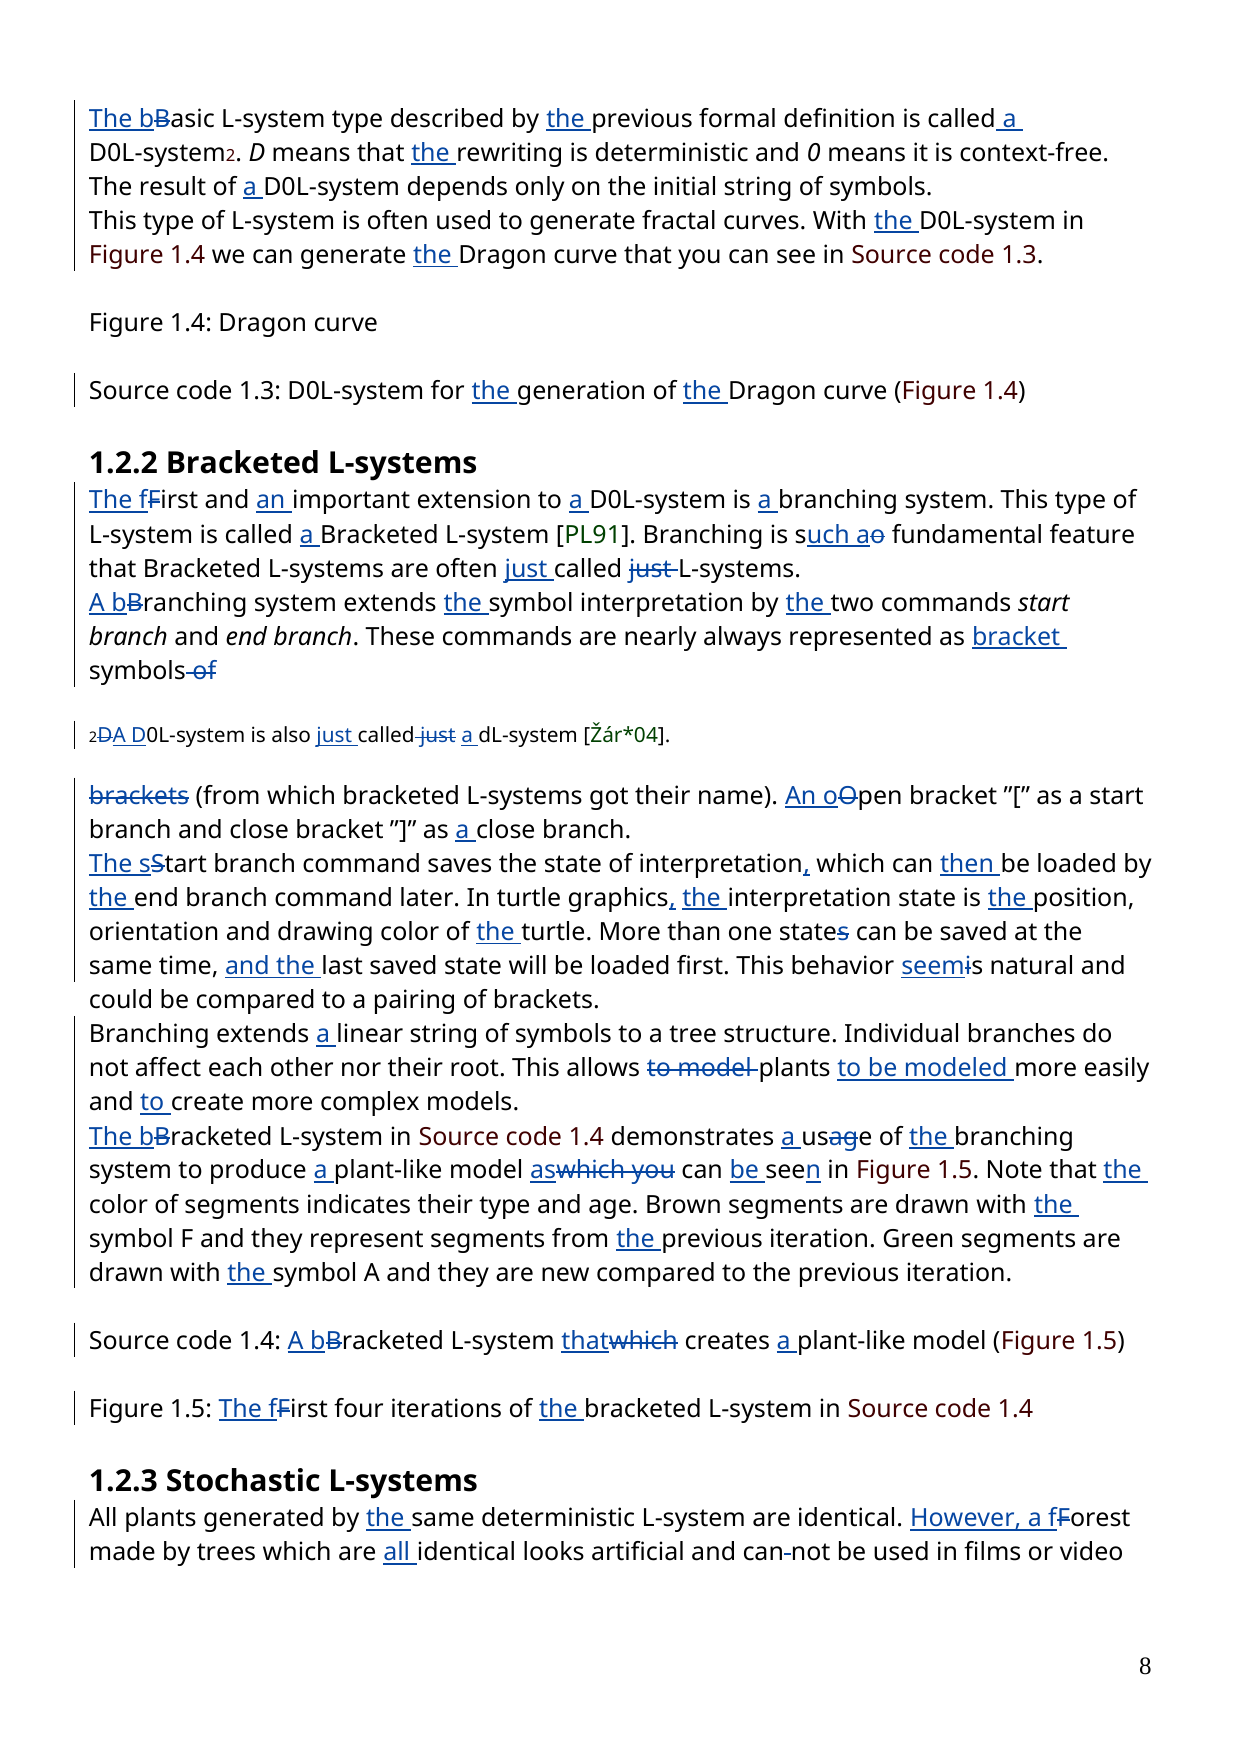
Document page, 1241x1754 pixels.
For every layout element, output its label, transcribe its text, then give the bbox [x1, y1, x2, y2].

text D0L-system2. D means that the rewriting is deterministic and 0 means it is context-free. The result of a D0L-system depends only on the initial string of symbols. [89, 134, 1152, 203]
text Figure 1.5: The first four iterations of the bracketed L-system in Source code 1.4 [89, 1391, 1152, 1425]
text The basic L-system type described by the previous formal definition is called a [89, 100, 1152, 134]
text 1.2.3 Stochastic L-systems [89, 1459, 1152, 1500]
text This type of L-system is often used to generate fractal curves. With the D0L-system in Figure 1.4 we can generate the Dragon curve that you can see in Source code 1.3. [89, 203, 1152, 271]
text The first and an important extension to a D0L-system is a branching system. This type of L-system is called a Bracketed L-system [PL91]. Branching is such a fundamental feature that Bracketed L-systems are often just called L-systems. [89, 482, 1152, 584]
text (from which bracketed L-systems got their name). An open bracket ”[” as a start branch and close bracket ”]” as a close branch. [89, 777, 1152, 846]
text Branching extends a linear string of symbols to a tree structure. Individual branches do not affect each other nor their root. This allows plants to be modeled more easily and to create more complex models. [89, 1016, 1152, 1118]
text Figure 1.4: Dragon curve [89, 305, 1152, 339]
text All plants generated by the same deterministic L-system are identical. However, a forest made by trees which are all identical looks artificial and cannot be used in films or video [89, 1500, 1152, 1568]
text Source code 1.4: A bracketed L-system that creates a plant-like model (Figure 1.5) [89, 1322, 1152, 1357]
text 1.2.2 Bracketed L-systems [89, 441, 1152, 482]
text Source code 1.3: D0L-system for the generation of the Dragon curve (Figure 1.4) [89, 373, 1152, 407]
text A branching system extends the symbol interpretation by the two commands start branch and end branch. These commands are nearly always represented as bracket symbols [89, 584, 1152, 687]
text The bracketed L-system in Source code 1.4 demonstrates a use of the branching system to produce a plant-like model as can be seen in Figure 1.5. Note that the color of segments indicates their type and age. Brown segments are drawn with the symbol F and they represent segments from the previous iteration. Green segments are drawn with the symbol A and they are new compared to the previous iteration. [89, 1118, 1152, 1288]
text The start branch command saves the state of interpretation, which can then be loaded by the end branch command later. In turtle graphics, the interpretation state is the position, orientation and drawing color of the turtle. More than one state can be saved at the same time, and the last saved state will be loaded first. This behavior seems natural and could be compared to a pairing of brackets. [89, 846, 1152, 1016]
text 2A D0L-system is also just called a dL-system [Žár*04]. [89, 721, 1152, 749]
